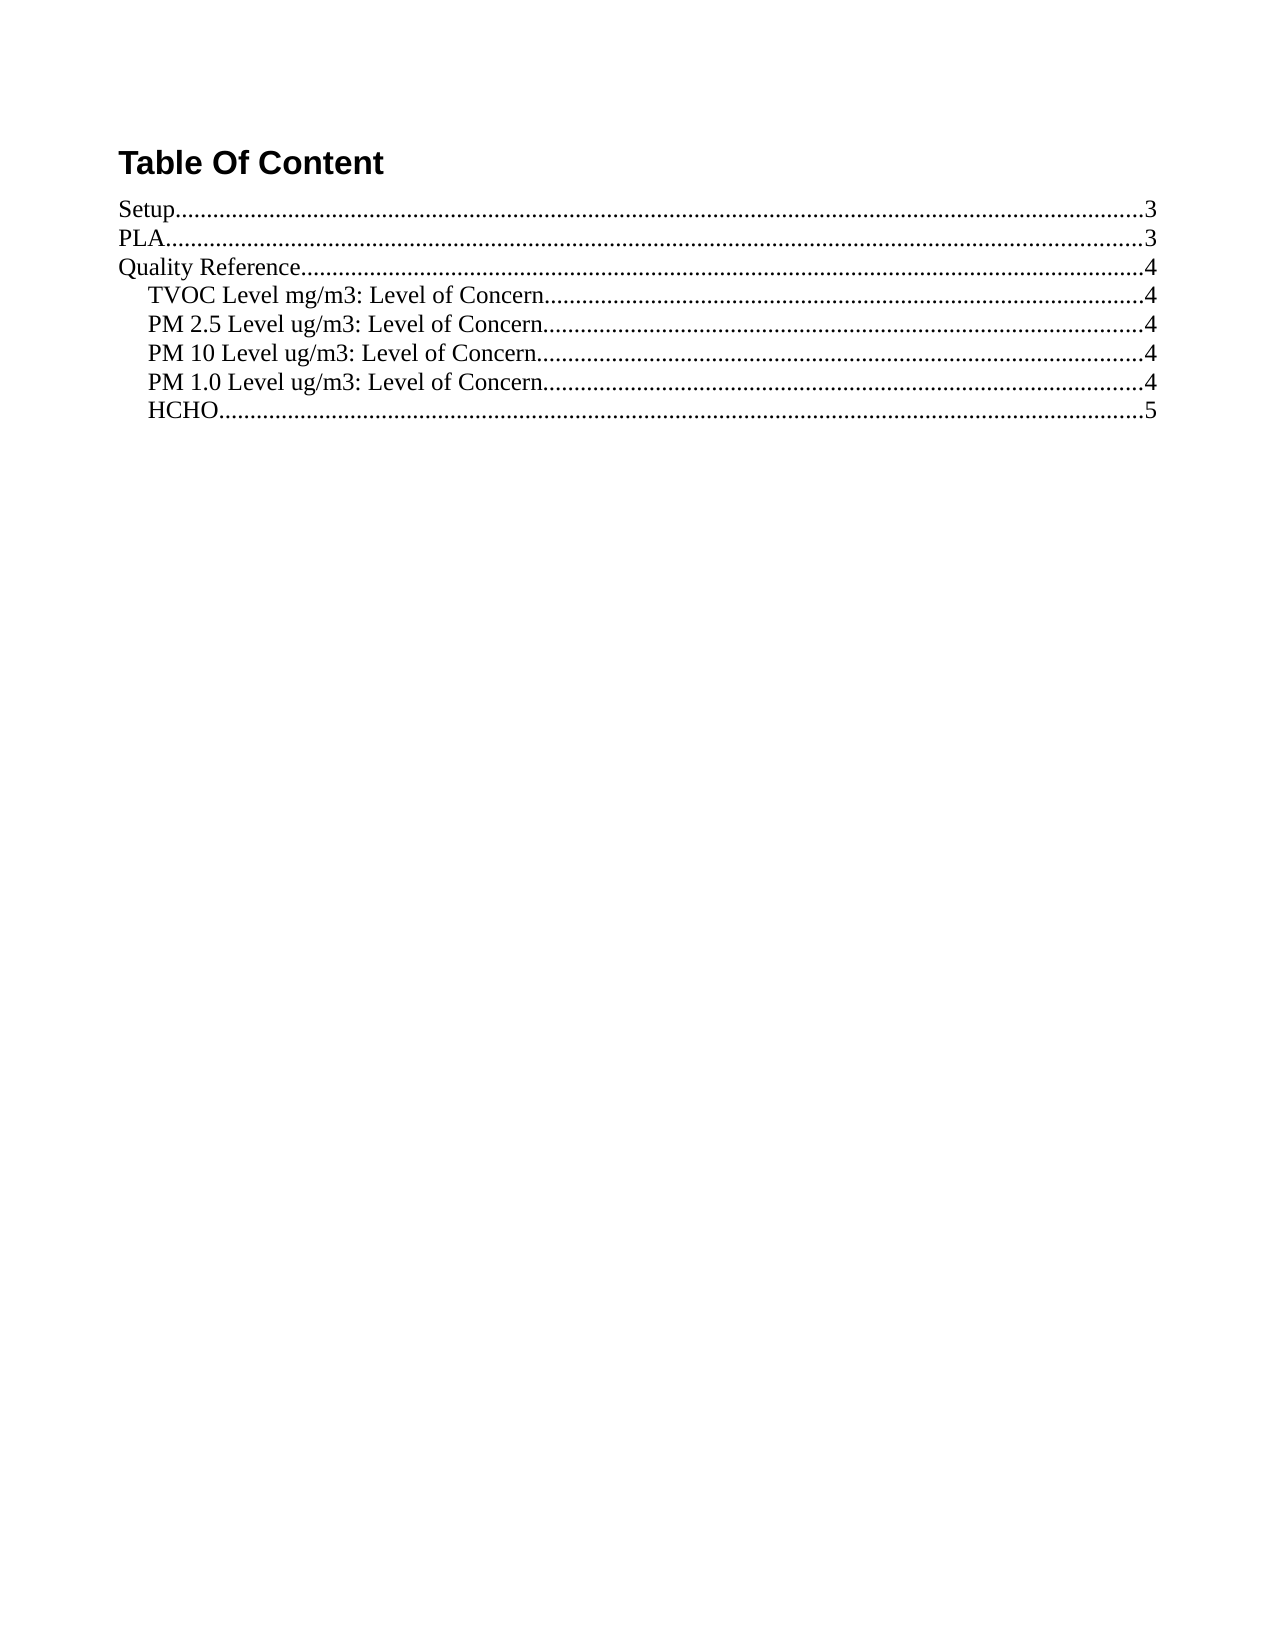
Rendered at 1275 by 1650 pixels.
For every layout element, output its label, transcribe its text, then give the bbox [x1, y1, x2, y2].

text PM 10 Level ug/m3: Level of Concern 4 [148, 338, 1157, 367]
text PLA 3 [118, 223, 1157, 252]
text PM 1.0 Level ug/m3: Level of Concern 4 [148, 367, 1157, 395]
subtitle Table Of Content [118, 143, 1157, 182]
text HCHO 5 [148, 395, 1157, 424]
text Quality Reference 4 [118, 252, 1157, 280]
text PM 2.5 Level ug/m3: Level of Concern 4 [148, 309, 1157, 338]
text TVOC Level mg/m3: Level of Concern 4 [148, 280, 1157, 309]
text Setup 3 [118, 194, 1157, 223]
